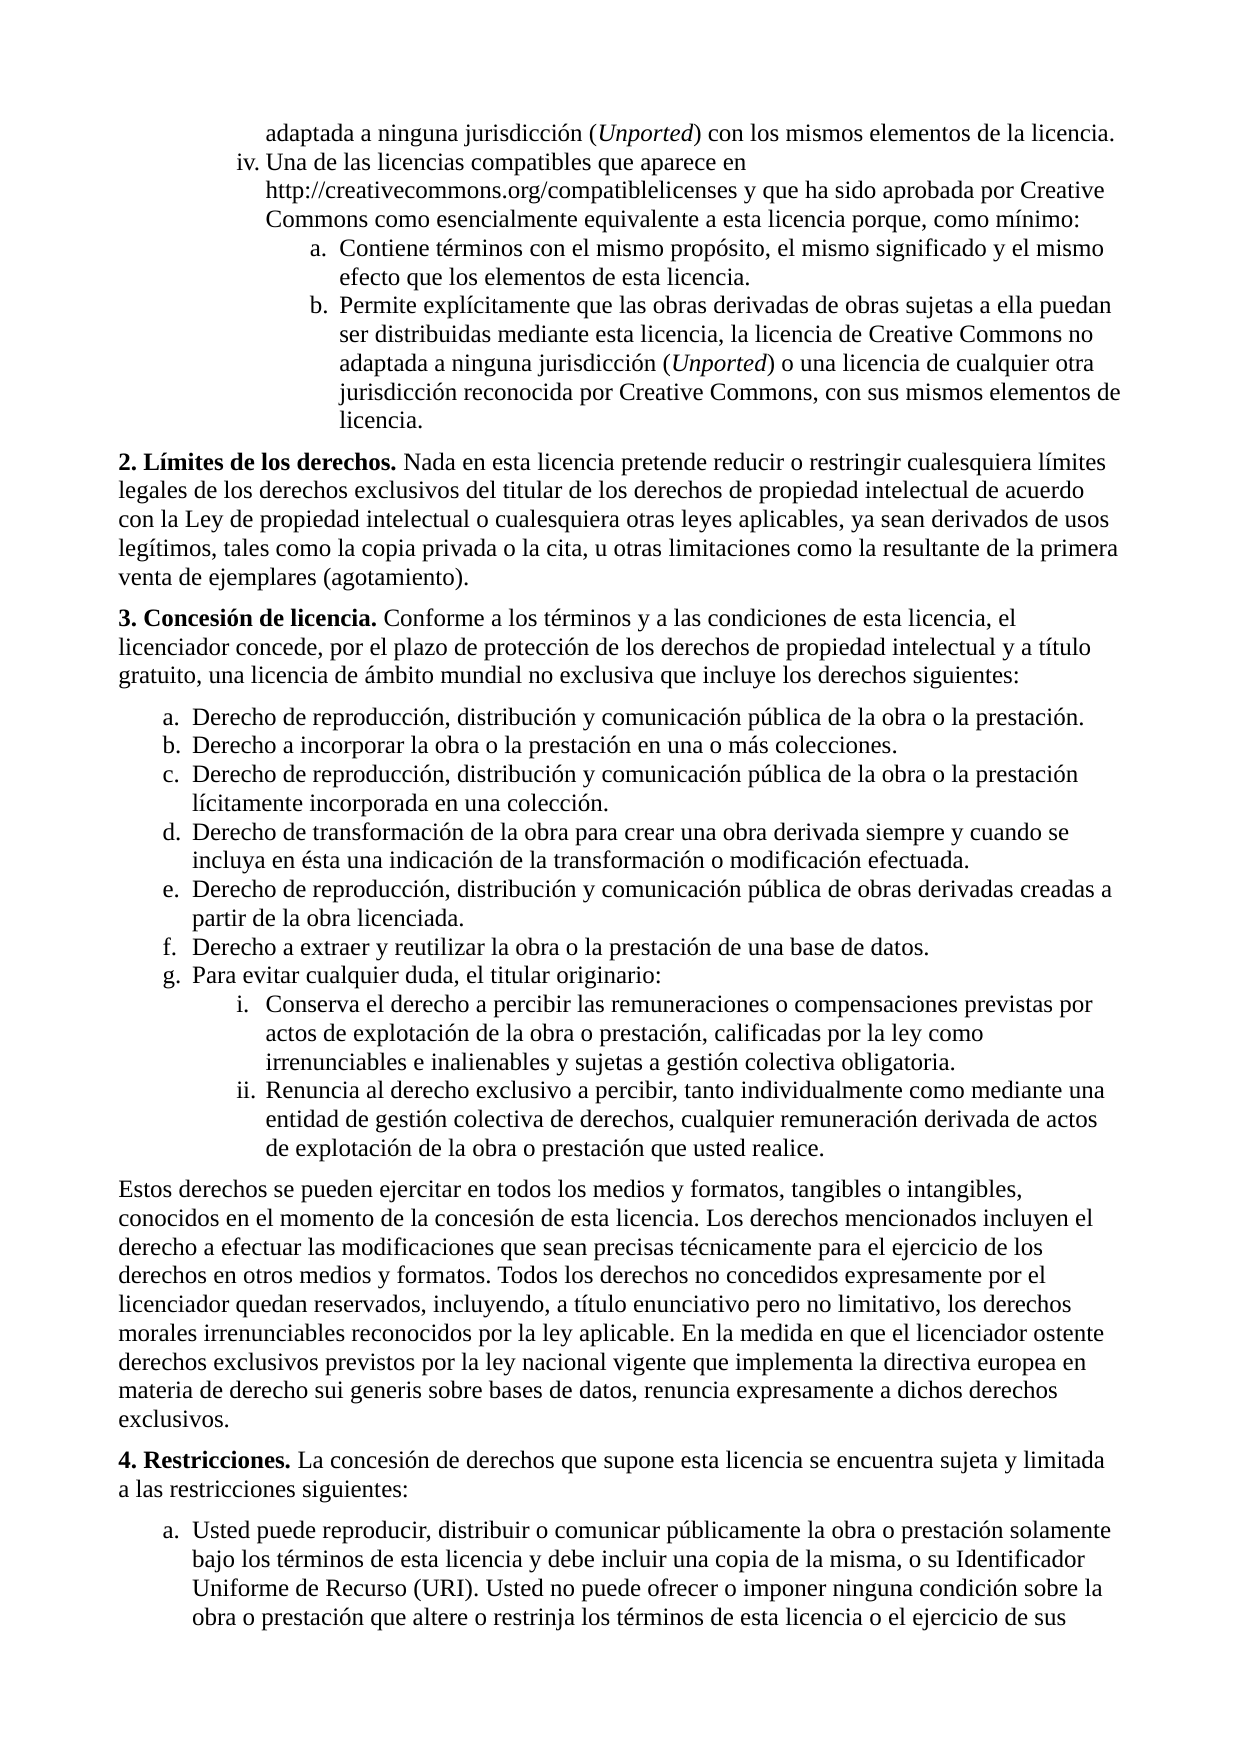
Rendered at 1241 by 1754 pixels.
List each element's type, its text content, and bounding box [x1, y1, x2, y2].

list Una de las licencias compatibles que aparece en http://creativecommons.org/compatiblelicenses y que ha sido aprobada por Creative Commons como esencialmente equivalente a esta licencia porque, como mínimo: [236, 147, 1122, 233]
list Permite explícitamente que las obras derivadas de obras sujetas a ella puedan ser distribuidas mediante esta licencia, la licencia de Creative Commons no adaptada a ninguna jurisdicción (Unported) o una licencia de cualquier otra jurisdicción reconocida por Creative Commons, con sus mismos elementos de licencia. [309, 291, 1122, 434]
list Derecho de reproducción, distribución y comunicación pública de la obra o la prestación lícitamente incorporada en una colección. [162, 759, 1122, 817]
list Renuncia al derecho exclusivo a percibir, tanto individualmente como mediante una entidad de gestión colectiva de derechos, cualquier remuneración derivada de actos de explotación de la obra o prestación que usted realice. [236, 1076, 1122, 1162]
list Derecho a extraer y reutilizar la obra o la prestación de una base de datos. [162, 932, 1122, 961]
list Para evitar cualquier duda, el titular originario: [162, 961, 1122, 989]
list Usted puede reproducir, distribuir o comunicar públicamente la obra o prestación solamente bajo los términos de esta licencia y debe incluir una copia de la misma, o su Identificador Uniforme de Recurso (URI). Usted no puede ofrecer o imponer ninguna condición sobre la obra o prestación que altere o restrinja los términos de esta licencia o el ejercicio de sus [162, 1516, 1122, 1631]
text 2. Límites de los derechos. Nada en esta licencia pretende reducir o restringir cualesquiera límites legales de los derechos exclusivos del titular de los derechos de propiedad intelectual de acuerdo con la Ley de propiedad intelectual o cualesquiera otras leyes aplicables, ya sean derivados de usos legítimos, tales como la copia privada o la cita, u otras limitaciones como la resultante de la primera venta de ejemplares (agotamiento). [118, 447, 1122, 591]
text 4. Restricciones. La concesión de derechos que supone esta licencia se encuentra sujeta y limitada a las restricciones siguientes: [118, 1446, 1122, 1503]
text Estos derechos se pueden ejercitar en todos los medios y formatos, tangibles o intangibles, conocidos en el momento de la concesión de esta licencia. Los derechos mencionados incluyen el derecho a efectuar las modificaciones que sean precisas técnicamente para el ejercicio de los derechos en otros medios y formatos. Todos los derechos no concedidos expresamente por el licenciador quedan reservados, incluyendo, a título enunciativo pero no limitativo, los derechos morales irrenunciables reconocidos por la ley aplicable. En la medida en que el licenciador ostente derechos exclusivos previstos por la ley nacional vigente que implementa la directiva europea en materia de derecho sui generis sobre bases de datos, renuncia expresamente a dichos derechos exclusivos. [118, 1174, 1122, 1433]
list adaptada a ninguna jurisdicción (Unported) con los mismos elementos de la licencia. [236, 118, 1122, 147]
list Derecho de reproducción, distribución y comunicación pública de la obra o la prestación. [162, 702, 1122, 731]
list Derecho de transformación de la obra para crear una obra derivada siempre y cuando se incluya en ésta una indicación de la transformación o modificación efectuada. [162, 817, 1122, 874]
text 3. Concesión de licencia. Conforme a los términos y a las condiciones de esta licencia, el licenciador concede, por el plazo de protección de los derechos de propiedad intelectual y a título gratuito, una licencia de ámbito mundial no exclusiva que incluye los derechos siguientes: [118, 603, 1122, 689]
list Derecho a incorporar la obra o la prestación en una o más colecciones. [162, 731, 1122, 759]
list Conserva el derecho a percibir las remuneraciones o compensaciones previstas por actos de explotación de la obra o prestación, calificadas por la ley como irrenunciables e inalienables y sujetas a gestión colectiva obligatoria. [236, 989, 1122, 1076]
list Contiene términos con el mismo propósito, el mismo significado y el mismo efecto que los elementos de esta licencia. [309, 233, 1122, 291]
list Derecho de reproducción, distribución y comunicación pública de obras derivadas creadas a partir de la obra licenciada. [162, 874, 1122, 932]
